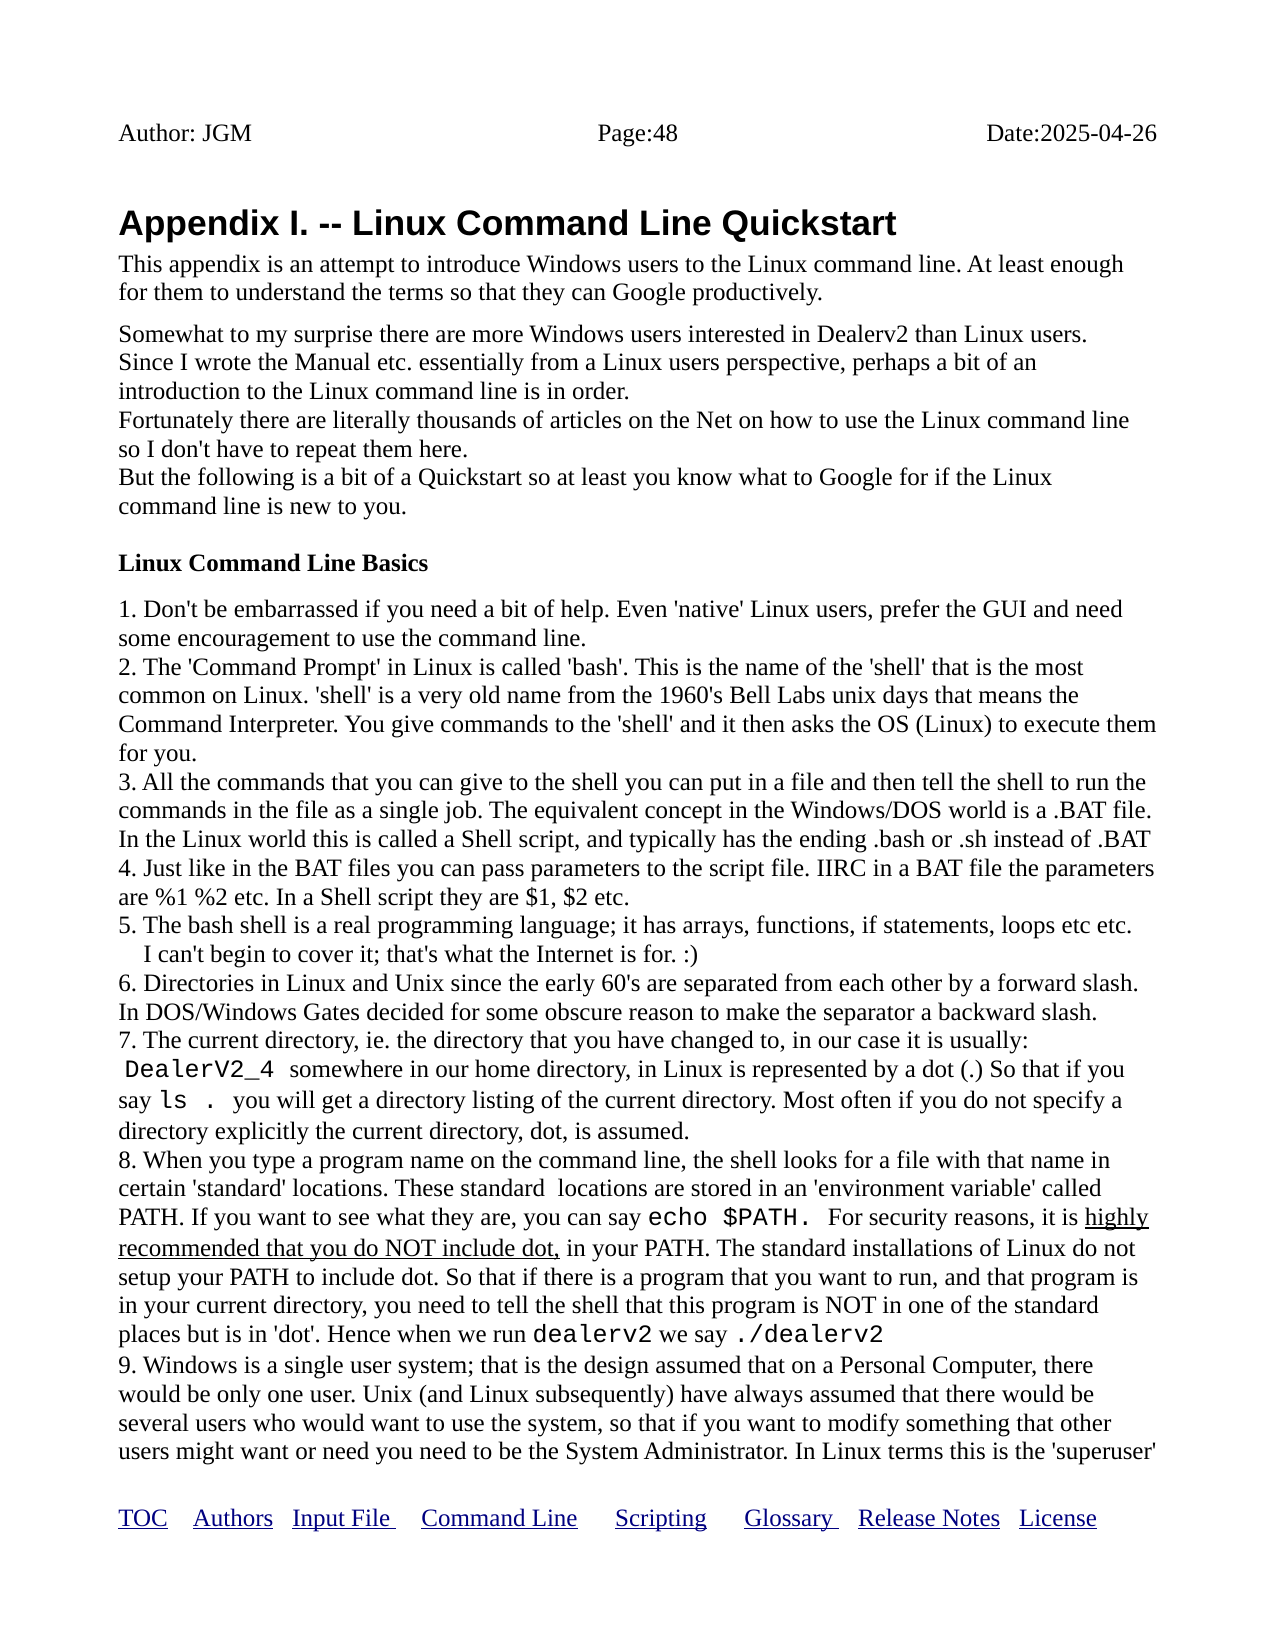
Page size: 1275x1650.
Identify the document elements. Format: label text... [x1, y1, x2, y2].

text 7. The current directory, ie. the directory that you have changed to, in our case it is usually: [118, 1026, 1157, 1054]
text I can't begin to cover it; that's what the Internet is for. :) [118, 939, 1157, 968]
subtitle Linux Command Line Basics [118, 548, 1157, 577]
subtitle Appendix I. -- Linux Command Line Quickstart [118, 202, 1157, 243]
text 6. Directories in Linux and Unix since the early 60's are separated from each other by a forward slash. In DOS/Windows Gates decided for some obscure reason to make the separator a backward slash. [118, 968, 1157, 1026]
text 8. When you type a program name on the command line, the shell looks for a file with that name in certain 'standard' locations. These standard locations are stored in an 'environment variable' called PATH. If you want to see what they are, you can say echo $PATH. For security reasons, it is highly recommended that you do NOT include dot, in your PATH. The standard installations of Linux do not setup your PATH to include dot. So that if there is a program that you want to run, and that program is in your current directory, you need to tell the shell that this program is NOT in one of the standard places but is in 'dot'. Hence when we run dealerv2 we say ./dealerv2 [118, 1145, 1157, 1350]
text Somewhat to my surprise there are more Windows users interested in Dealerv2 than Linux users. Since I wrote the Manual etc. essentially from a Linux users perspective, perhaps a bit of an introduction to the Linux command line is in order. Fortunately there are literally thousands of articles on the Net on how to use the Linux command line so I don't have to repeat them here. But the following is a bit of a Quickstart so at least you know what to Google for if the Linux command line is new to you. [118, 319, 1157, 520]
text This appendix is an attempt to introduce Windows users to the Linux command line. At least enough for them to understand the terms so that they can Google productively. [118, 249, 1157, 306]
text DealerV2_4 somewhere in our home directory, in Linux is represented by a dot (.) So that if you say ls . you will get a directory listing of the current directory. Most often if you do not specify a directory explicitly the current directory, dot, is assumed. [118, 1054, 1157, 1145]
text 9. Windows is a single user system; that is the design assumed that on a Personal Computer, there would be only one user. Unix (and Linux subsequently) have always assumed that there would be several users who would want to use the system, so that if you want to modify something that other users might want or need you need to be the System Administrator. In Linux terms this is the 'superuser' [118, 1350, 1157, 1465]
text 1. Don't be embarrassed if you need a bit of help. Even 'native' Linux users, prefer the GUI and need some encouragement to use the command line. 2. The 'Command Prompt' in Linux is called 'bash'. This is the name of the 'shell' that is the most common on Linux. 'shell' is a very old name from the 1960's Bell Labs unix days that means the Command Interpreter. You give commands to the 'shell' and it then asks the OS (Linux) to execute them for you. 3. All the commands that you can give to the shell you can put in a file and then tell the shell to run the commands in the file as a single job. The equivalent concept in the Windows/DOS world is a .BAT file. In the Linux world this is called a Shell script, and typically has the ending .bash or .sh instead of .BAT 4. Just like in the BAT files you can pass parameters to the script file. IIRC in a BAT file the parameters are %1 %2 etc. In a Shell script they are $1, $2 etc. 5. The bash shell is a real programming language; it has arrays, functions, if statements, loops etc etc. [118, 594, 1157, 939]
